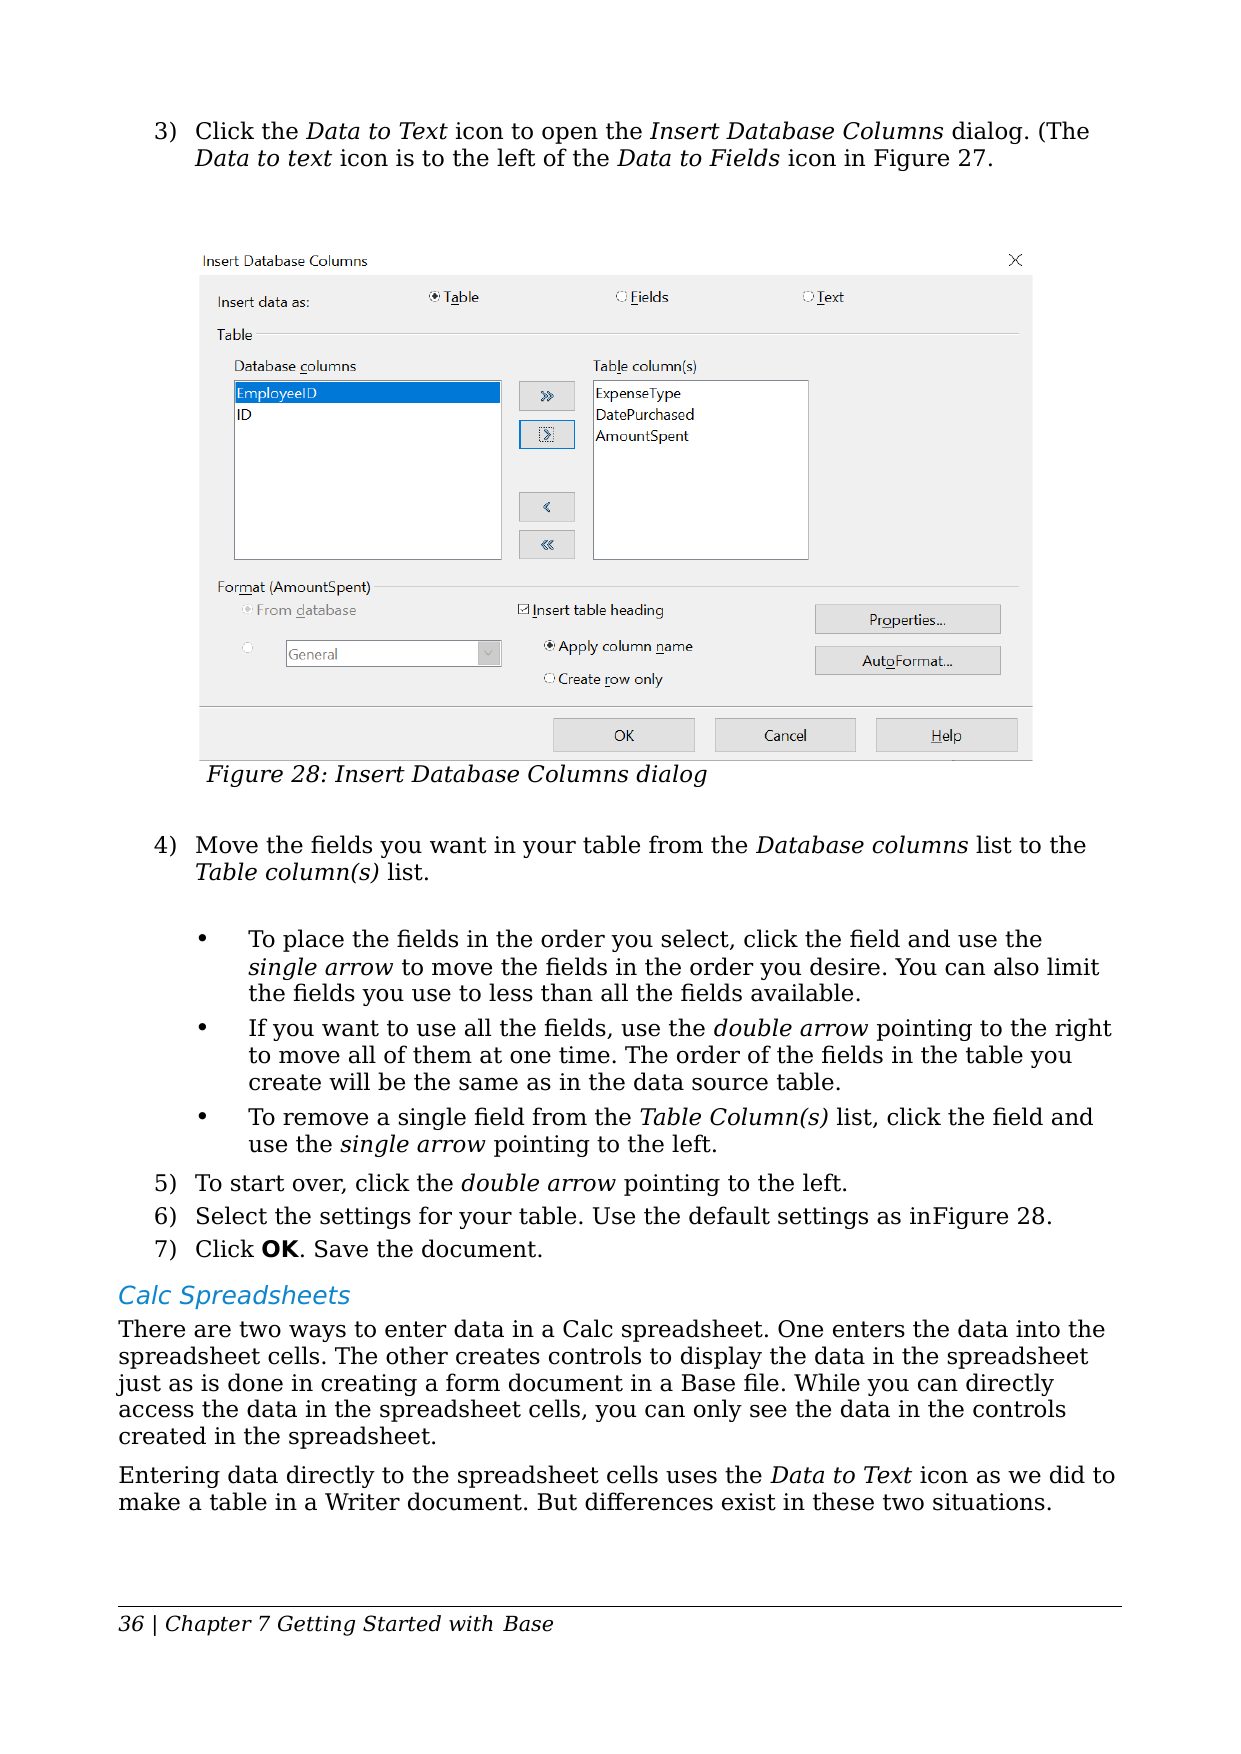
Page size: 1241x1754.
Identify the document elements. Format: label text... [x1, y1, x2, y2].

picture [199, 247, 1033, 761]
list Select the settings for your table. Use the default settings as in Figure 28. [177, 1203, 1122, 1230]
text Entering data directly to the spreadsheet cells uses the Data to Text icon as we did to make a table in a Writer document. But differences exist in these two situations. [118, 1462, 1122, 1516]
text Figure 28: Insert Database Columns dialog [199, 247, 1041, 788]
list To remove a single field from the Table Column(s) list, click the field and use the single arrow pointing to the left. [195, 1102, 1122, 1158]
list To place the fields in the order you select, click the field and use the single arrow to move the fields in the order you desire. You can also limit the fields you use to less than all the fields available. [195, 925, 1122, 1007]
list Click the Data to Text icon to open the Insert Database Columns dialog. (The Data to text icon is to the left of the Data to Fields icon in Figure 27. [177, 118, 1122, 171]
list Click OK. Save the document. [177, 1236, 1122, 1263]
list Move the fields you want in your table from the Database columns list to the Table column(s) list. [177, 832, 1122, 886]
subtitle Calc Spreadsheets [118, 1281, 1122, 1310]
list To start over, click the double arrow pointing to the left. [177, 1170, 1122, 1197]
list If you want to use all the fields, use the double arrow pointing to the right to move all of them at one time. The order of the fields in the table you create will be the same as in the data source table. [195, 1013, 1122, 1096]
text There are two ways to enter data in a Calc spreadsheet. One enters the data into the spreadsheet cells. The other creates controls to display the data in the spreadsheet just as is done in creating a form document in a Base file. While you can directly access the data in the spreadsheet cells, you can only see the data in the controls created in the spreadsheet. [118, 1317, 1122, 1450]
